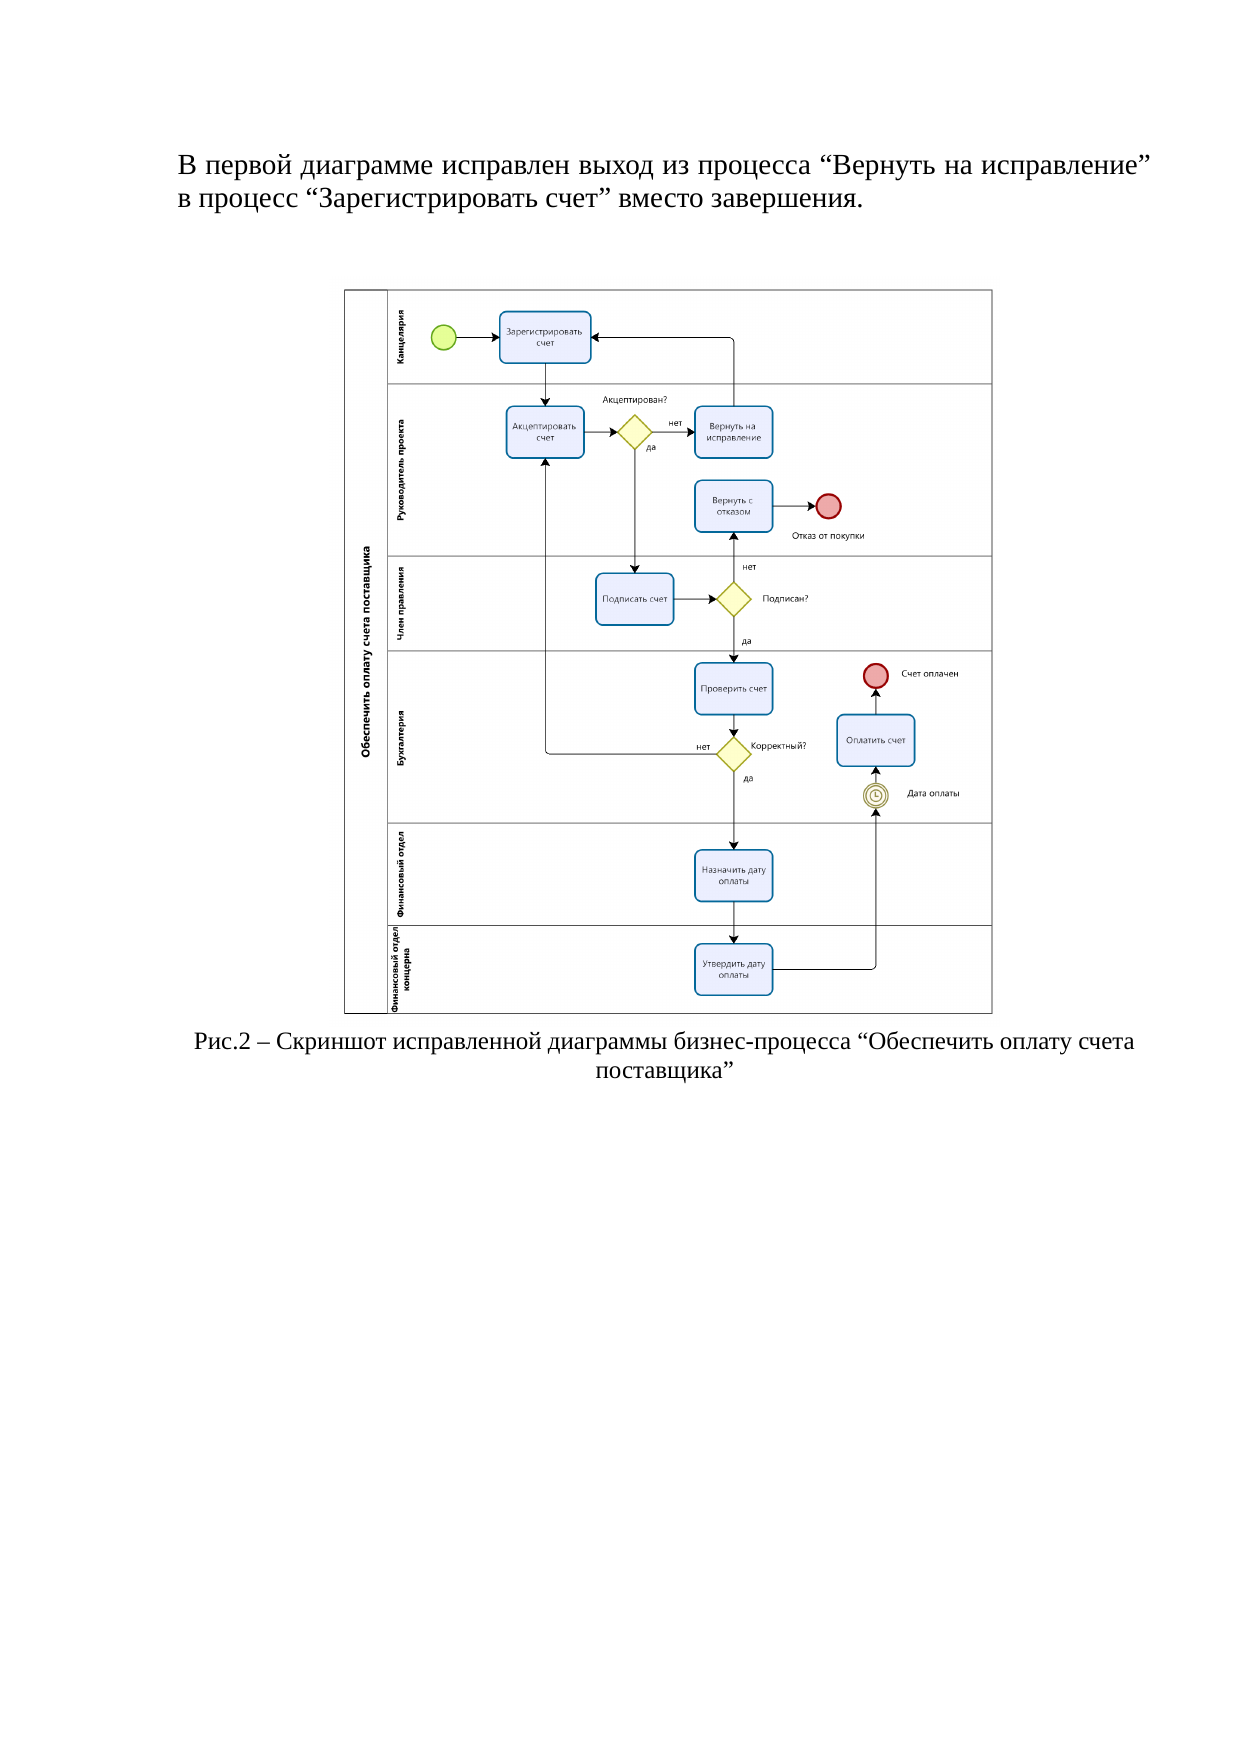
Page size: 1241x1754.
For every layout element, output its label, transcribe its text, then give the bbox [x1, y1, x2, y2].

text Рис.2 – Скриншот исправленной диаграммы бизнес-процесса “Обеспечить оплату счета поставщика” [177, 1026, 1152, 1084]
text В первой диаграмме исправлен выход из процесса “Вернуть на исправление” в процесс “Зарегистрировать счет” вместо завершения. [177, 147, 1152, 214]
